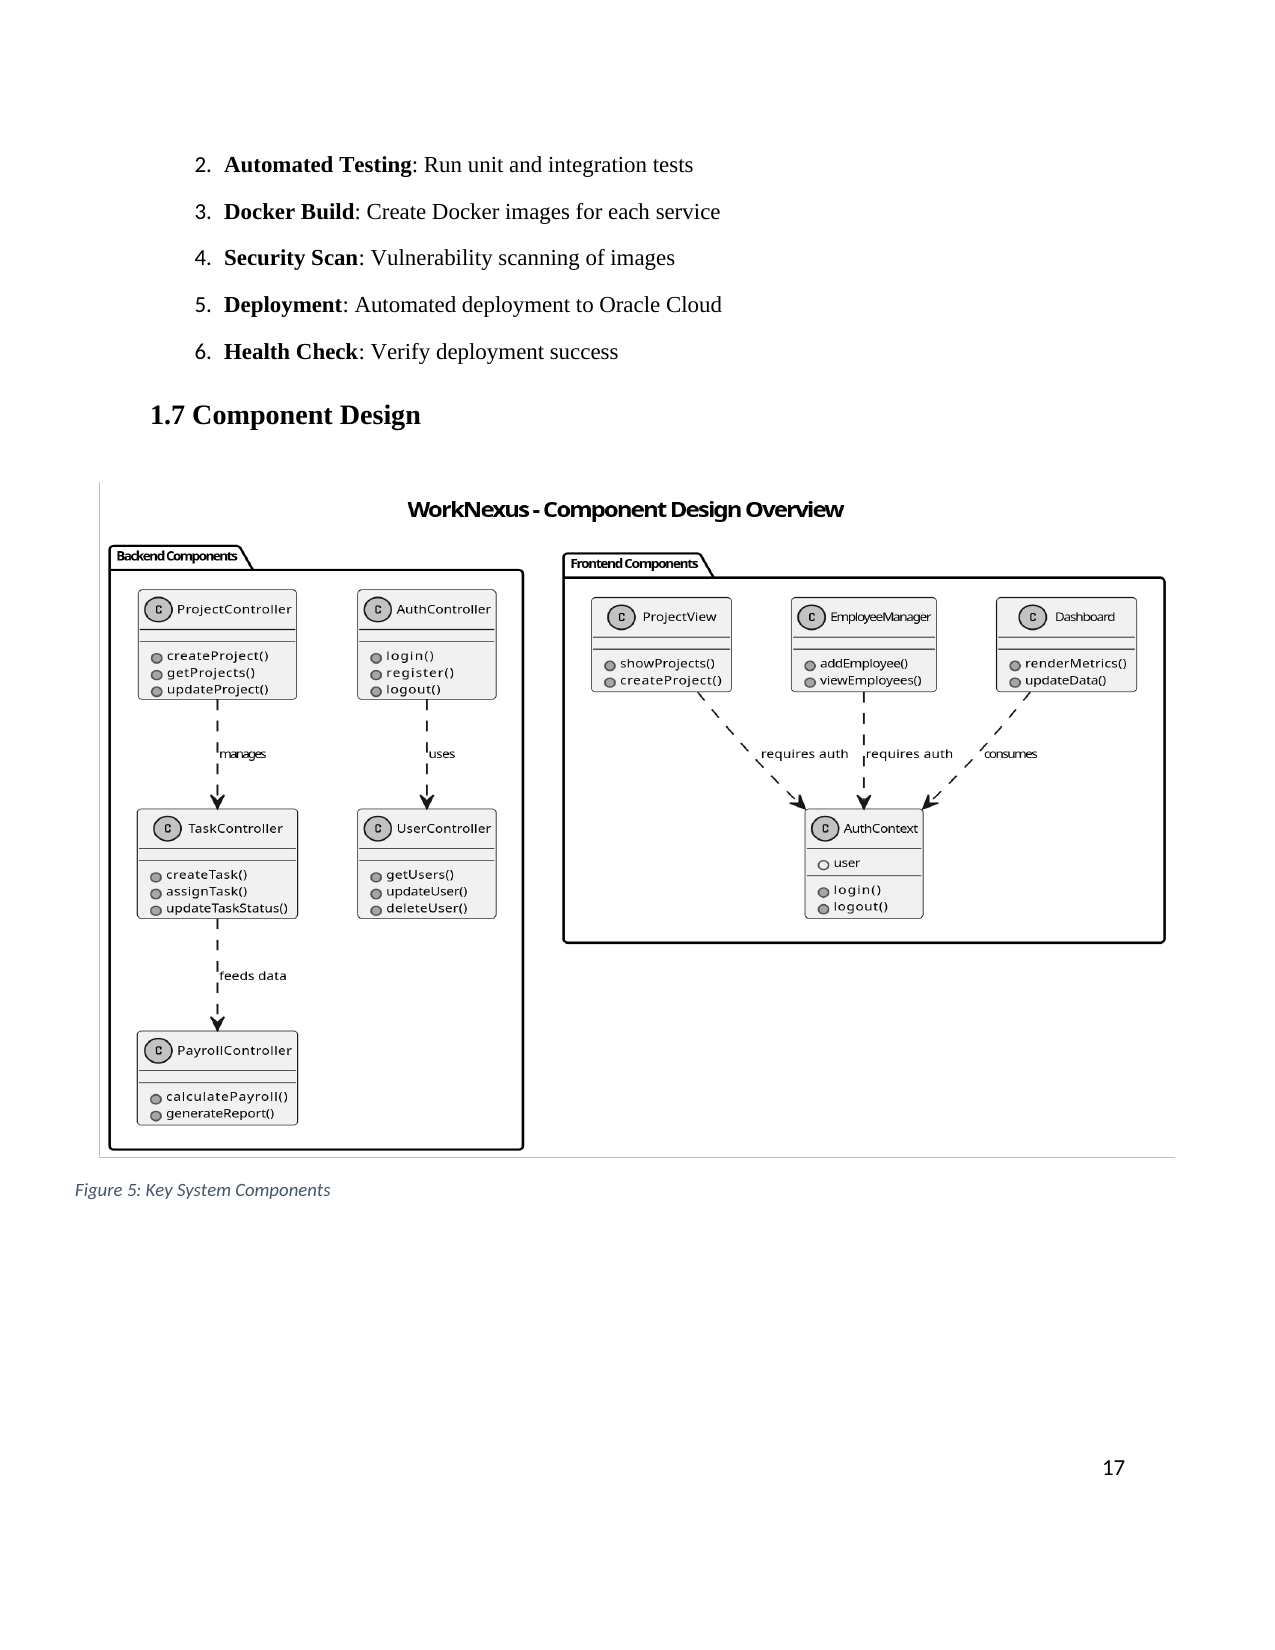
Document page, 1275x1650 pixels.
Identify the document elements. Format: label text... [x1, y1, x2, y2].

subtitle 1.7 Component Design [150, 398, 1125, 431]
list Security Scan: Vulnerability scanning of images [194, 243, 1125, 272]
picture [75, 460, 1200, 1179]
list Health Check: Verify deployment success [194, 337, 1125, 365]
list Automated Testing: Run unit and integration tests [194, 150, 1125, 178]
list Deployment: Automated deployment to Oracle Cloud [194, 290, 1125, 318]
list Docker Build: Create Docker images for each service [194, 197, 1125, 225]
text Figure 5: Key System Components [75, 1179, 1200, 1201]
